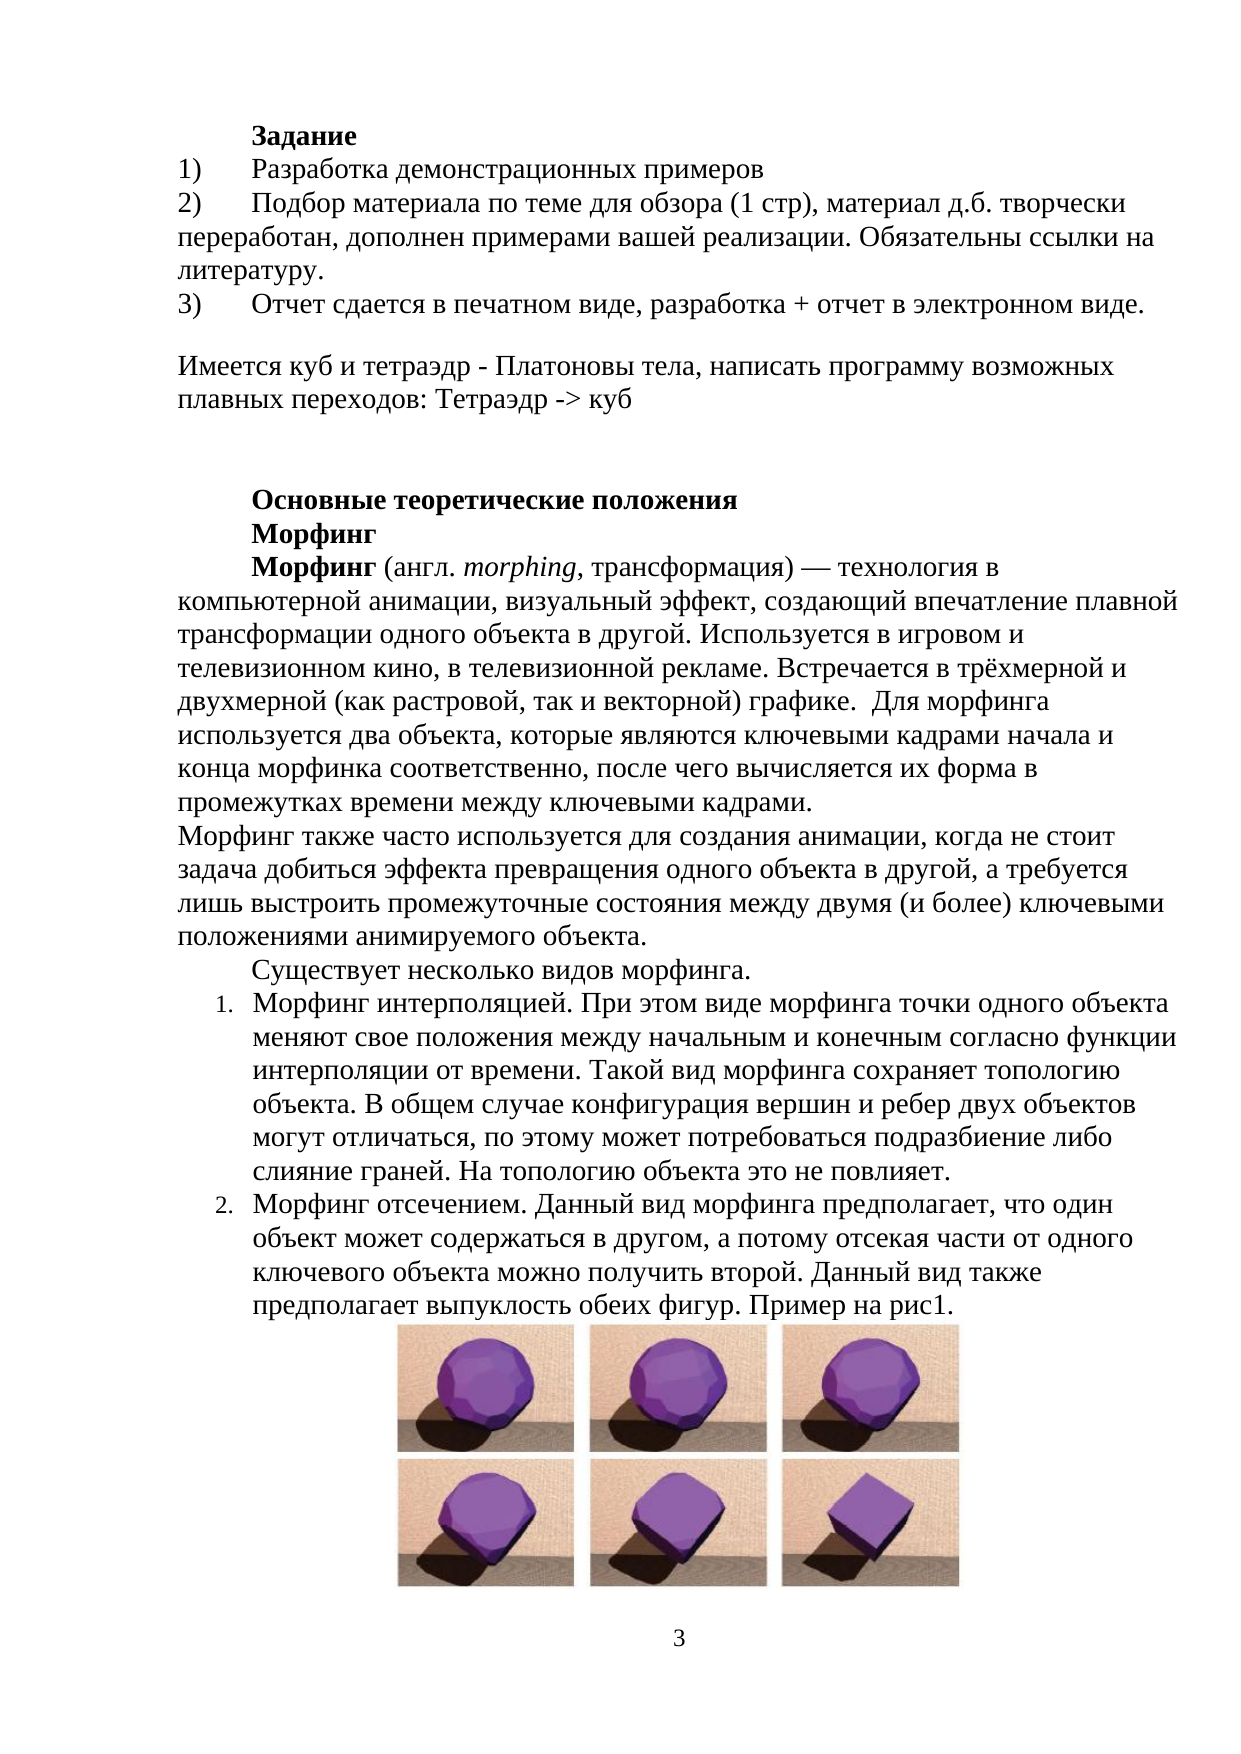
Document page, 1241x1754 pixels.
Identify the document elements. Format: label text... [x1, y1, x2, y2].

text Основные теоретические положения [177, 482, 1181, 516]
text Морфинг [177, 516, 1181, 549]
list Подбор материала по теме для обзора (1 стр), материал д.б. творчески переработан, дополнен примерами вашей реализации. Обязательны ссылки на литературу. [177, 185, 1181, 286]
list Морфинг отсечением. Данный вид морфинга предполагает, что один объект может содержаться в другом, а потому отсекая части от одного ключевого объекта можно получить второй. Данный вид также предполагает выпуклость обеих фигур. Пример на рис1. [215, 1187, 1181, 1321]
list Морфинг интерполяцией. При этом виде морфинга точки одного объекта меняют свое положения между начальным и конечным согласно функции интерполяции от времени. Такой вид морфинга сохраняет топологию объекта. В общем случае конфигурация вершин и ребер двух объектов могут отличаться, по этому может потребоваться подразбиение либо слияние граней. На топологию объекта это не повлияет. [215, 985, 1181, 1187]
list Разработка демонстрационных примеров [177, 152, 1181, 185]
text Имеется куб и тетраэдр - Платоновы тела, написать программу возможных плавных переходов: Тетраэдр -> куб [177, 348, 1181, 415]
list Отчет сдается в печатном виде, разработка + отчет в электронном виде. [177, 286, 1181, 319]
picture [393, 1320, 965, 1591]
text Задание [177, 118, 1181, 152]
text Существует несколько видов морфинга. [177, 952, 1181, 985]
text Морфинг также часто используется для создания анимации, когда не стоит задача добиться эффекта превращения одного объекта в другой, а требуется лишь выстроить промежуточные состояния между двумя (и более) ключевыми положениями анимируемого объекта. [177, 818, 1181, 952]
text Морфинг (англ. morphing, трансформация) — технология в компьютерной анимации, визуальный эффект, создающий впечатление плавной трансформации одного объекта в другой. Используется в игровом и телевизионном кино, в телевизионной рекламе. Встречается в трёхмерной и двухмерной (как растровой, так и векторной) графике. Для морфинга используется два объекта, которые являются ключевыми кадрами начала и конца морфинка соответственно, после чего вычисляется их форма в промежутках времени между ключевыми кадрами. [177, 549, 1181, 818]
